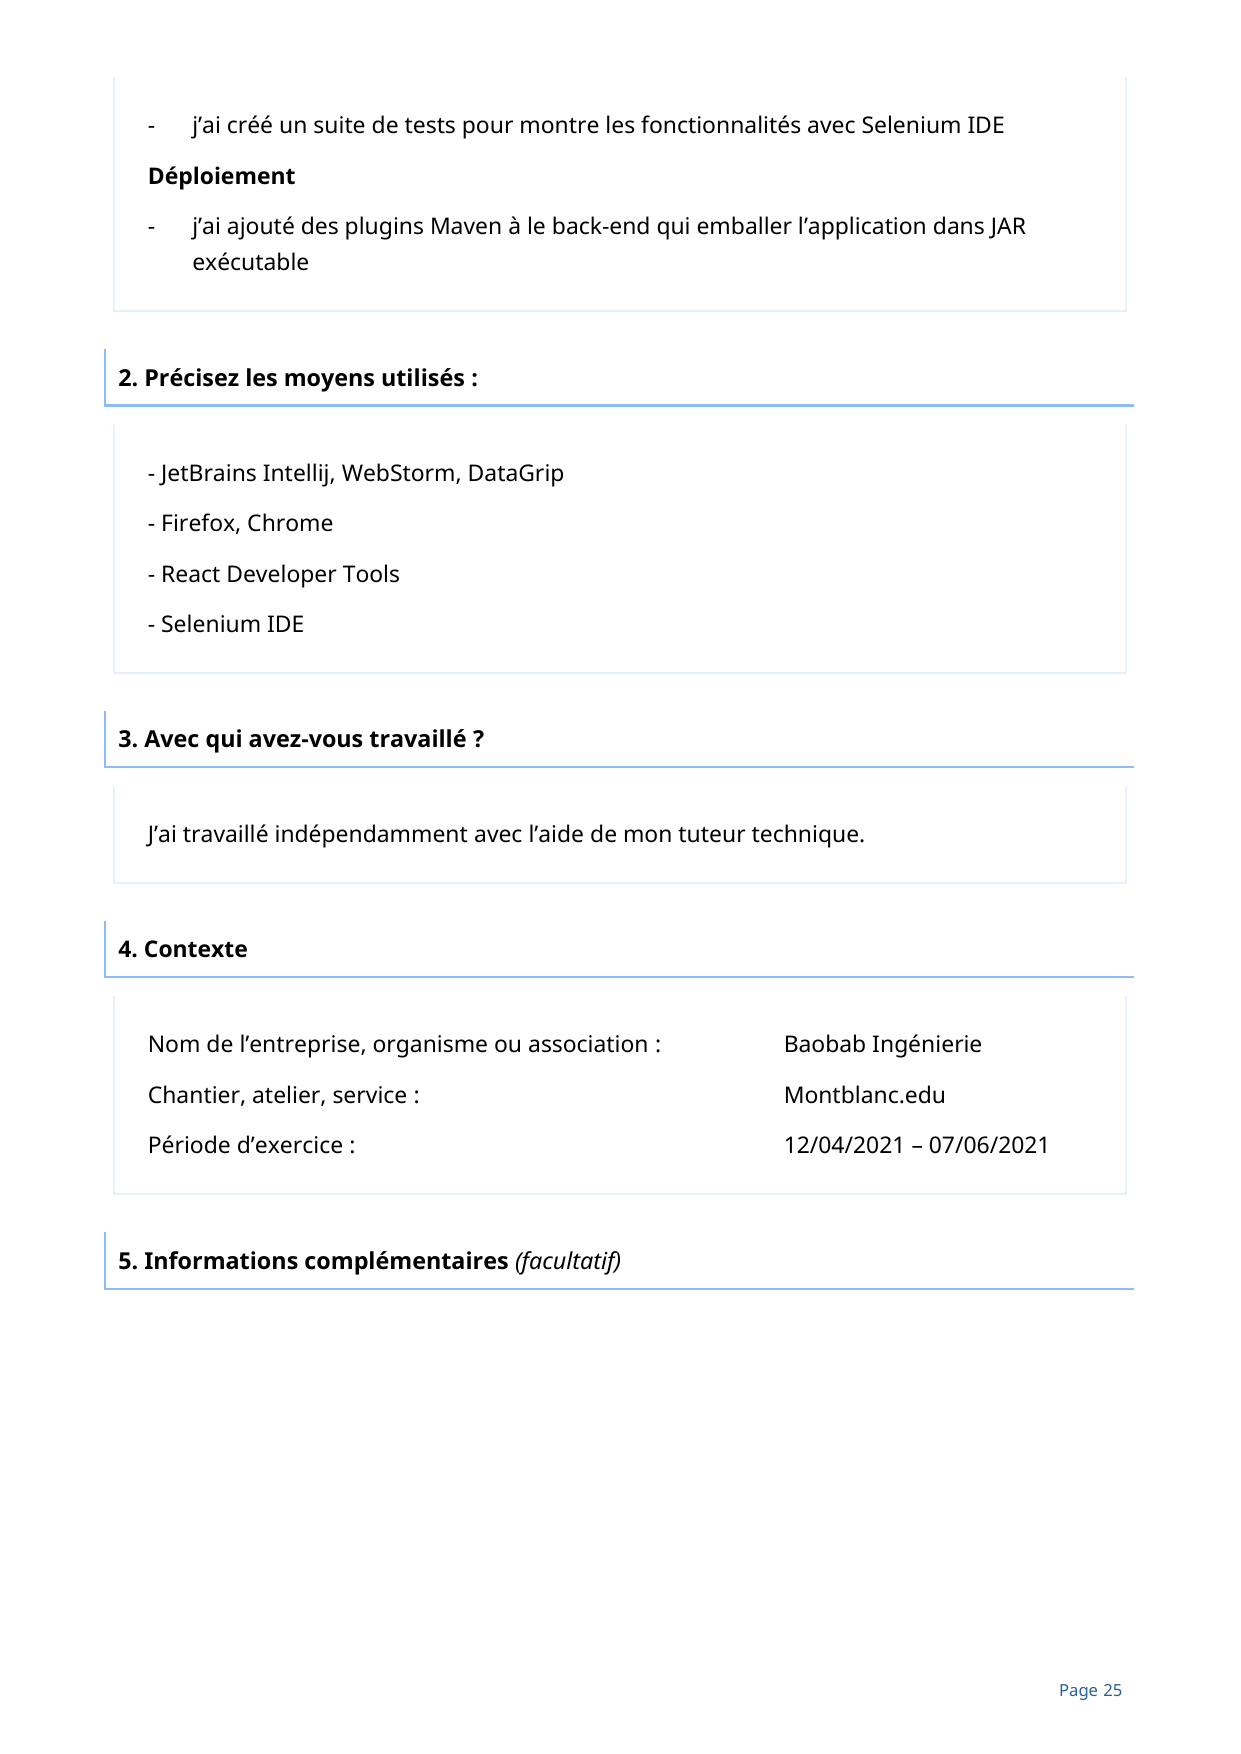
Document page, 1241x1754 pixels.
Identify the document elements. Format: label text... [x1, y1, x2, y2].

subtitle 5. Informations complémentaires (facultatif) [106, 1232, 1134, 1288]
text - Firefox, Chrome [115, 474, 1125, 525]
text Déploiement [115, 127, 1125, 178]
text - Selenium IDE [115, 576, 1125, 672]
text Chantier, atelier, service : Montblanc.edu [115, 1046, 1125, 1097]
text Nom de l’entreprise, organisme ou association : Baobab Ingénierie [115, 996, 1125, 1046]
text - j’ai ajouté des plugins Maven à le back-end qui emballer l’application dans JAR exécutable [115, 178, 1125, 310]
subtitle 3. Avec qui avez-vous travaillé ? [106, 711, 1134, 766]
subtitle 2. Précisez les moyens utilisés : [106, 349, 1134, 404]
text - j’ai créé un suite de tests pour montre les fonctionnalités avec Selenium IDE [115, 77, 1125, 127]
subtitle 4. Contexte [106, 921, 1134, 976]
text - React Developer Tools [115, 525, 1125, 576]
text Période d’exercice : 12/04/2021 – 07/06/2021 [115, 1097, 1125, 1193]
text - JetBrains Intellij, WebStorm, DataGrip [115, 424, 1125, 474]
text J’ai travaillé indépendamment avec l’aide de mon tuteur technique. [115, 786, 1125, 882]
